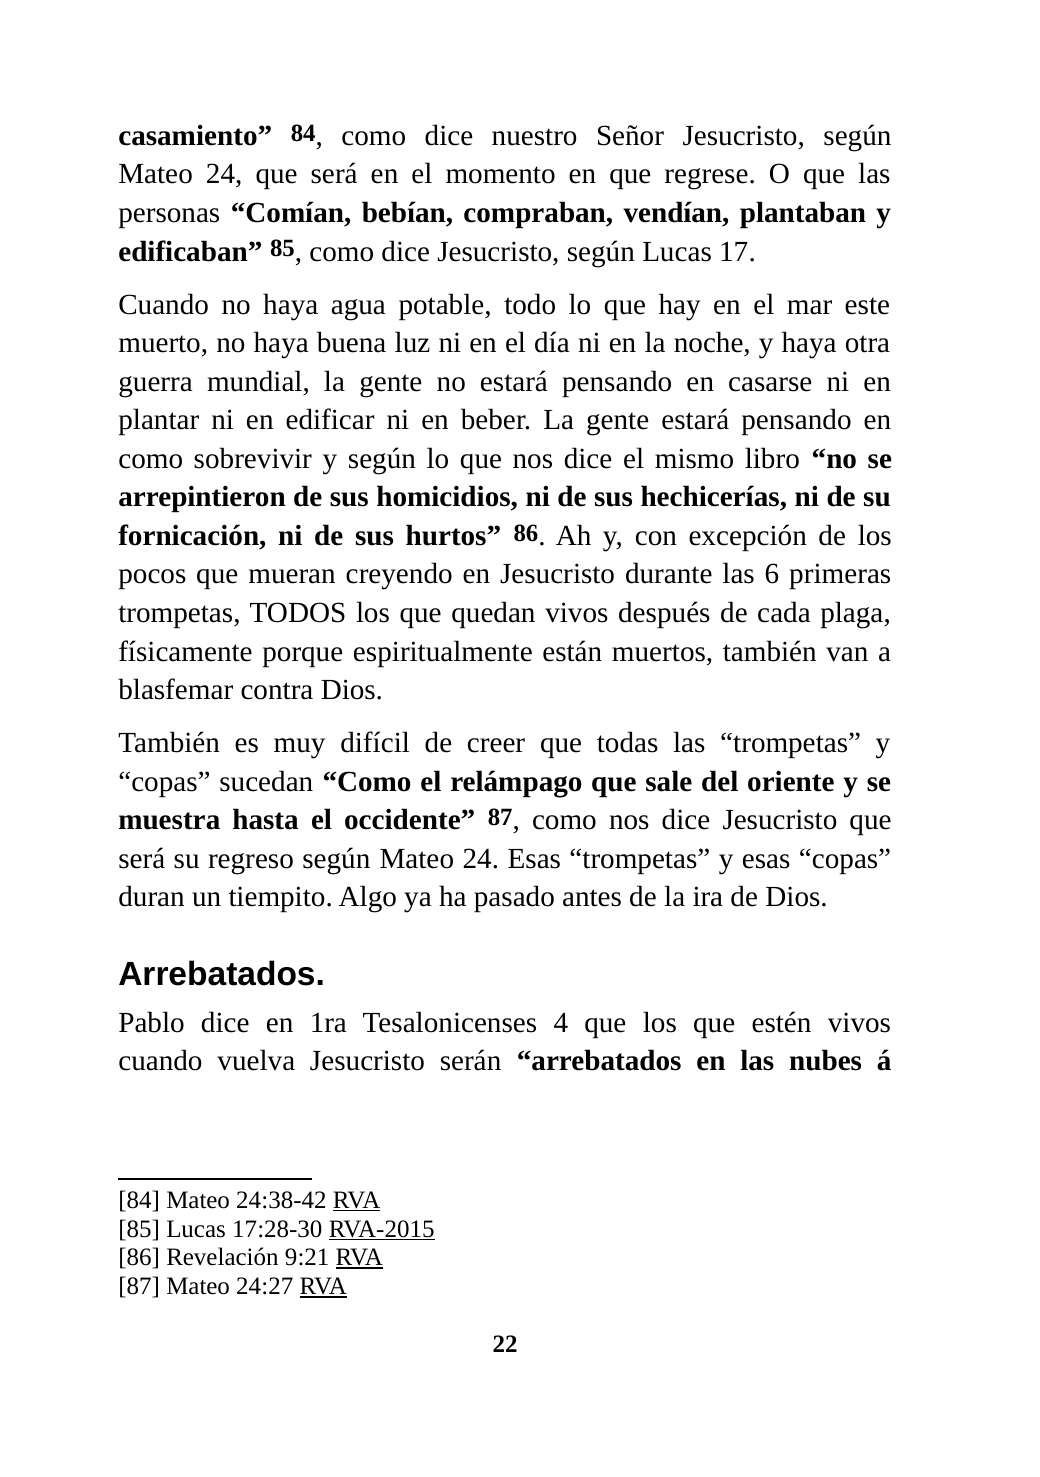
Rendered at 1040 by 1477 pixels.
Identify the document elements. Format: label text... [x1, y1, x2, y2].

text Revelación 9:21 RVA [118, 1242, 892, 1271]
text Cuando no haya agua potable, todo lo que hay en el mar este muerto, no haya buena luz ni en el día ni en la noche, y haya otra guerra mundial, la gente no estará pensando en casarse ni en plantar ni en edificar ni en beber. La gente estará pensando en como sobrevivir y según lo que nos dice el mismo libro “no se arrepintieron de sus homicidios, ni de sus hechicerías, ni de su fornicación, ni de sus hurtos” . Ah y, con excepción de los pocos que mueran creyendo en Jesucristo durante las 6 primeras trompetas, TODOS los que quedan vivos después de cada plaga, físicamente porque espiritualmente están muertos, también van a blasfemar contra Dios. [118, 287, 892, 706]
text Pablo dice en 1ra Tesalonicenses 4 que los que estén vivos cuando vuelva Jesucristo serán “arrebatados en las nubes á [118, 1005, 892, 1115]
text Mateo 24:27 RVA [118, 1271, 892, 1300]
subtitle Arrebatados. [118, 953, 892, 992]
text Lucas 17:28-30 RVA-2015 [118, 1214, 892, 1242]
text También es muy difícil de creer que todas las “trompetas” y “copas” sucedan “Como el relámpago que sale del oriente y se muestra hasta el occidente” , como nos dice Jesucristo que será su regreso según Mateo 24. Esas “trompetas” y esas “copas” duran un tiempito. Algo ya ha pasado antes de la ira de Dios. [118, 725, 892, 913]
text Y para este anfitrión es lógicamente inconsistente, incoherente, incongruente creer que mientras están sucediendo estas cosas la gente este “comiendo y bebiendo, casándose y dando en casamiento” , como dice nuestro Señor Jesucristo, según Mateo 24, que será en el momento en que regrese. O que las personas “Comían, bebían, compraban, vendían, plantaban y edificaban” , como dice Jesucristo, según Lucas 17. [118, 118, 892, 267]
text Mateo 24:38-42 RVA [118, 1185, 892, 1214]
